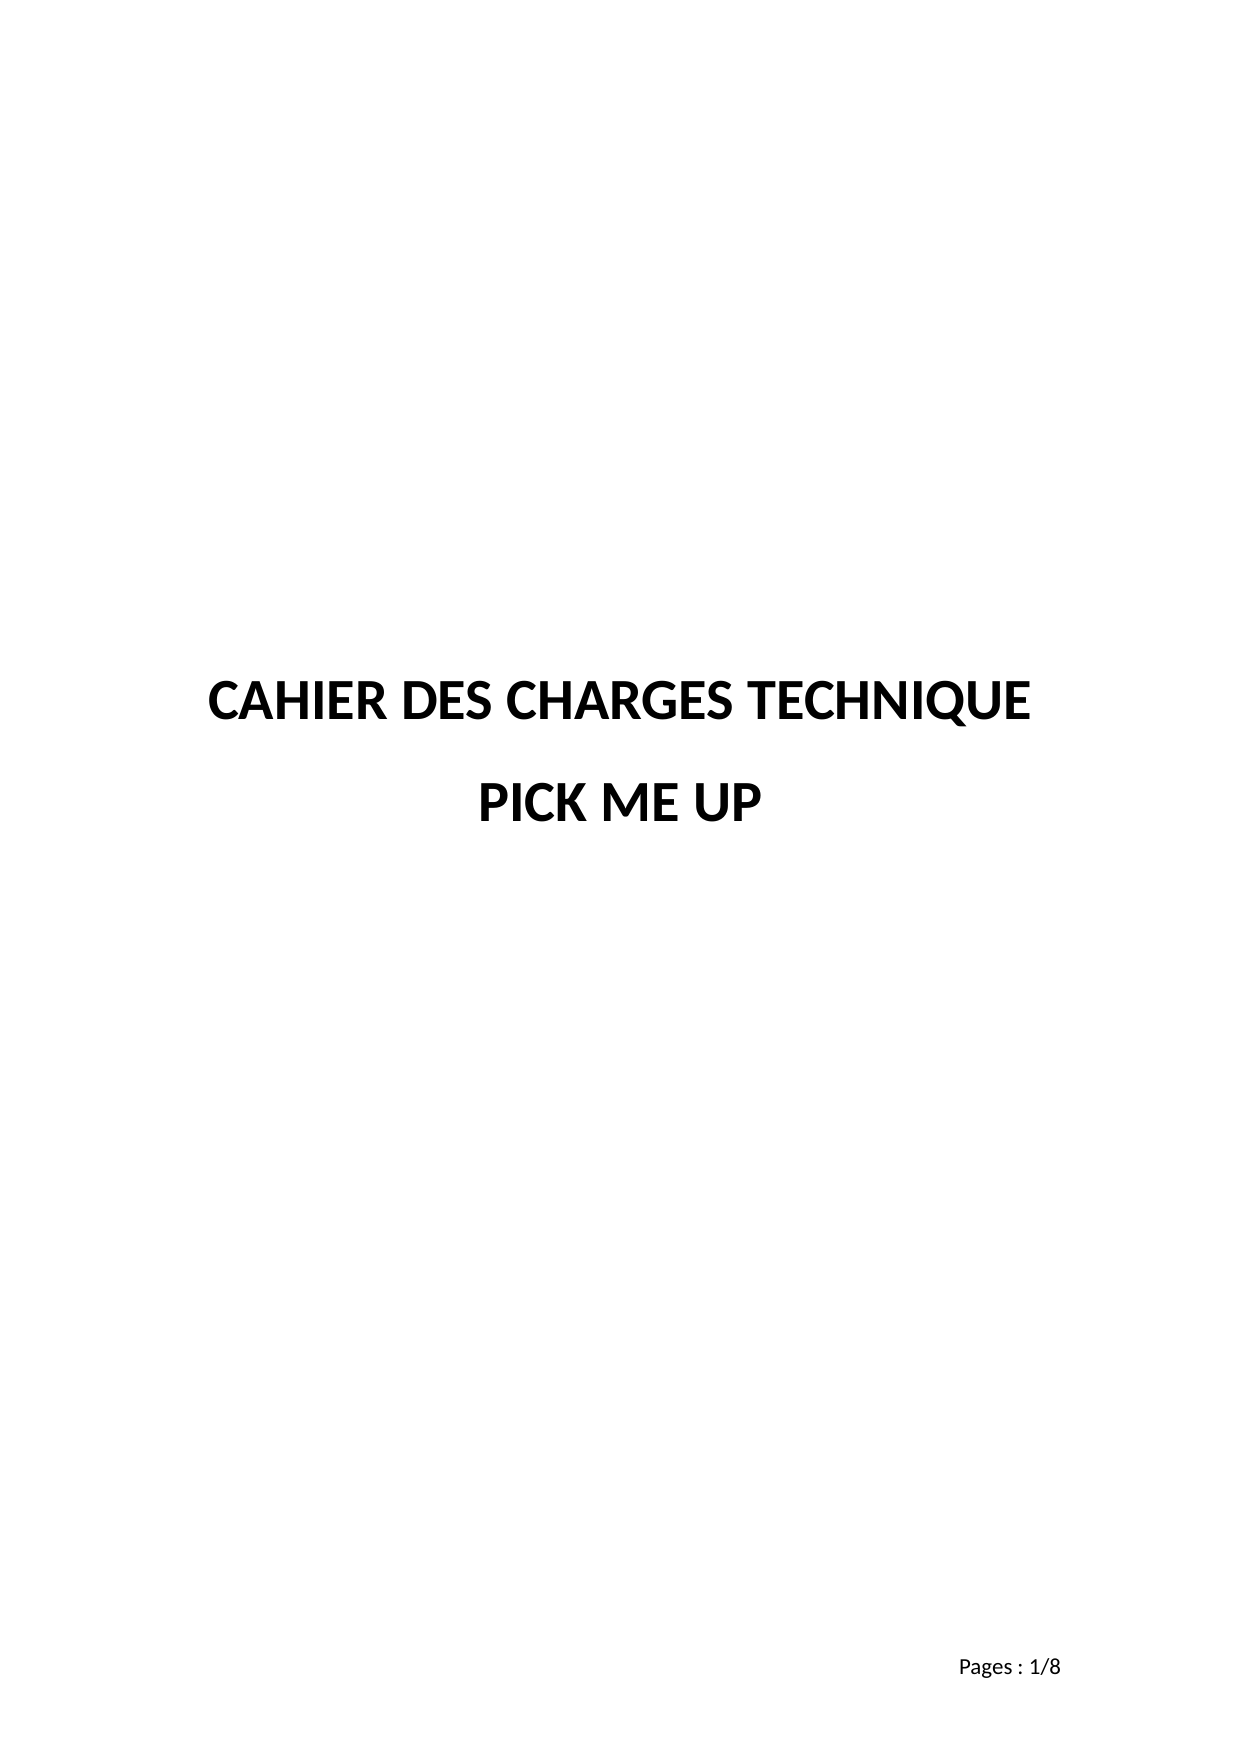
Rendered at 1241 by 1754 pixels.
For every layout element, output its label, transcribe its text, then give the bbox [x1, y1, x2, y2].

text PICK ME UP [148, 765, 1093, 836]
text CAHIER DES CHARGES TECHNIQUE [148, 662, 1093, 734]
